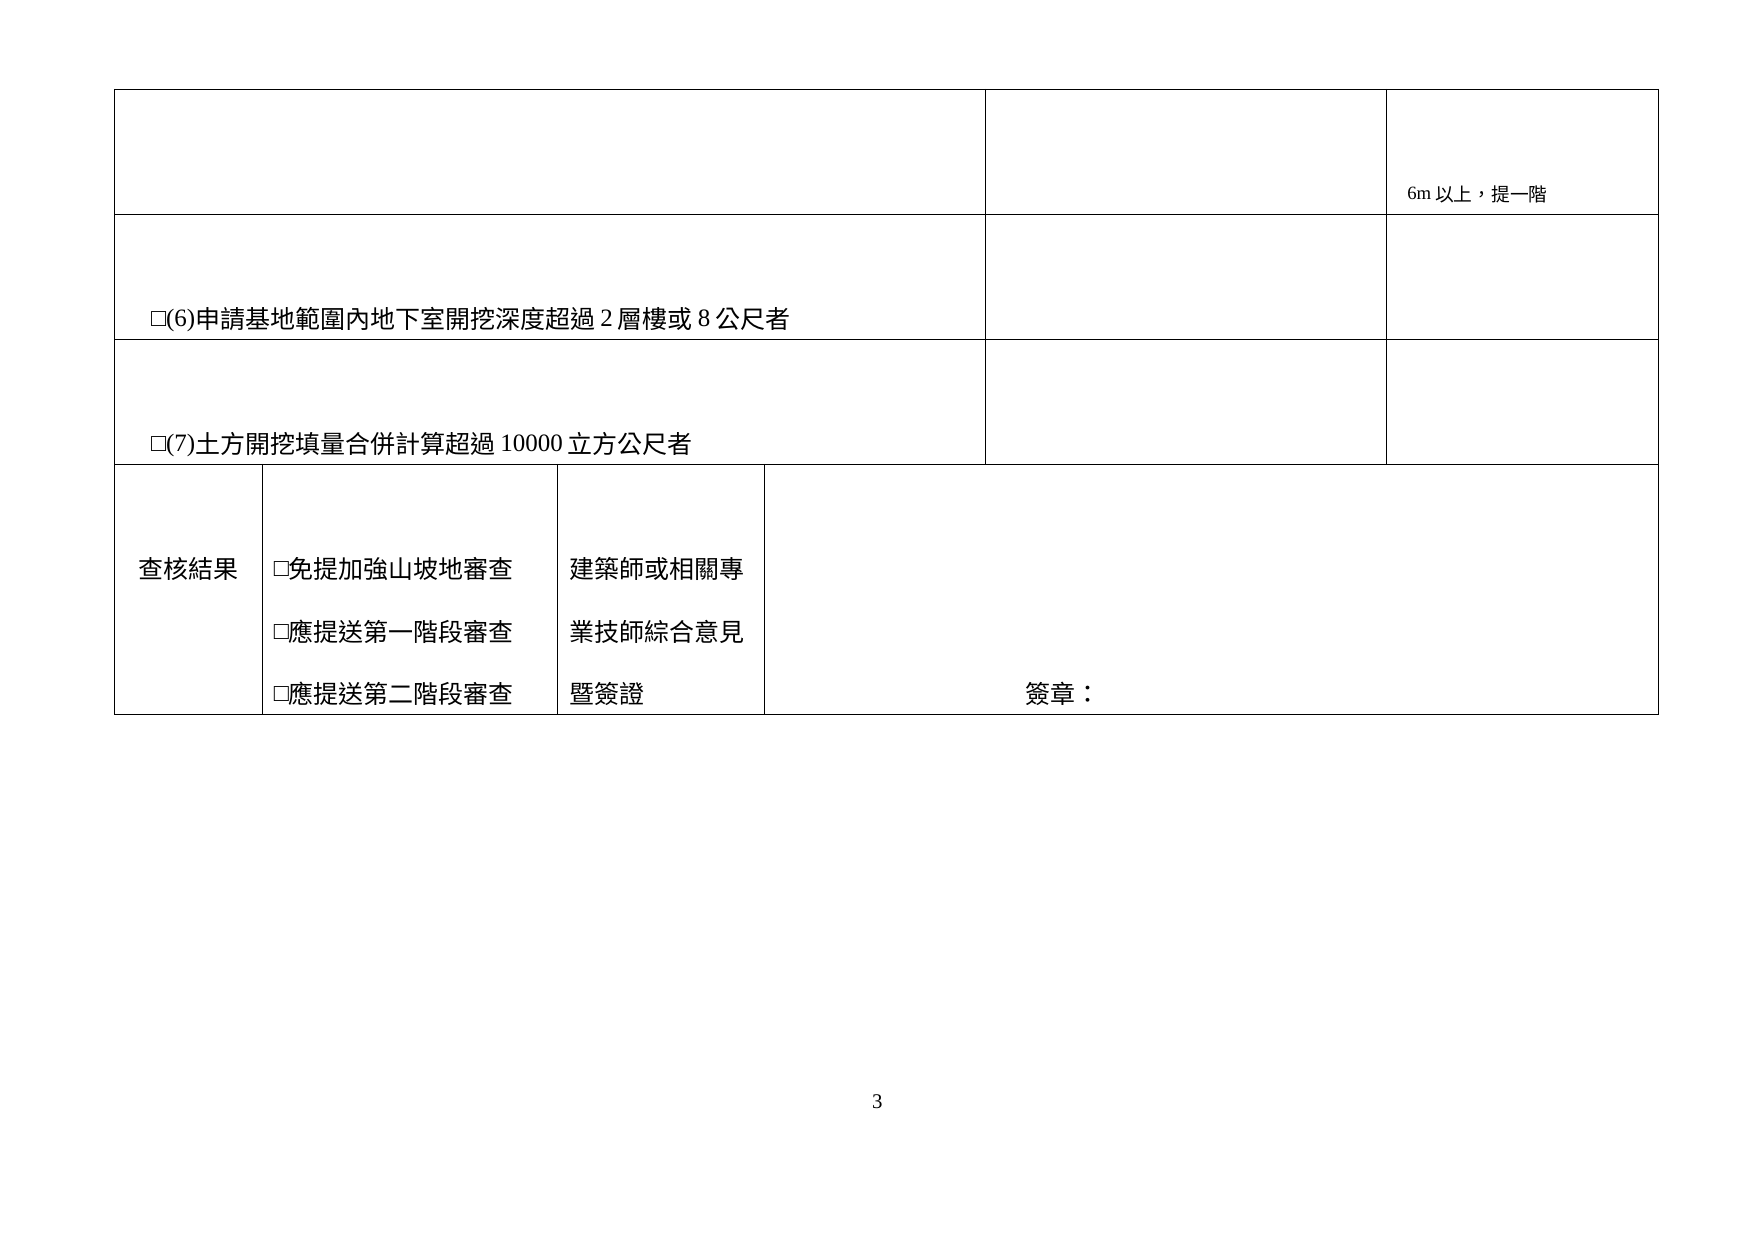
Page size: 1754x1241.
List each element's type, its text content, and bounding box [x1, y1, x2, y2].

table_cell 查核結果 [115, 465, 262, 714]
table_cell [115, 90, 985, 214]
table_cell 簽章： [765, 465, 1658, 714]
table_cell □免提加強山坡地審查 □應提送第一階段審查 □應提送第二階段審查 [263, 465, 557, 714]
table_cell [1387, 215, 1658, 339]
table_cell 建築師或相關專業技師綜合意見暨簽證 [558, 465, 764, 714]
table_cell □(6)申請基地範圍內地下室開挖深度超過2層樓或8公尺者 [115, 215, 985, 339]
table_cell [1387, 340, 1658, 464]
table_cell [986, 215, 1386, 339]
table_cell [986, 90, 1386, 214]
table_cell □(7)土方開挖填量合併計算超過10000立方公尺者 [115, 340, 985, 464]
table_cell 6m以上，提一階 [1387, 90, 1658, 214]
table_cell [986, 340, 1386, 464]
